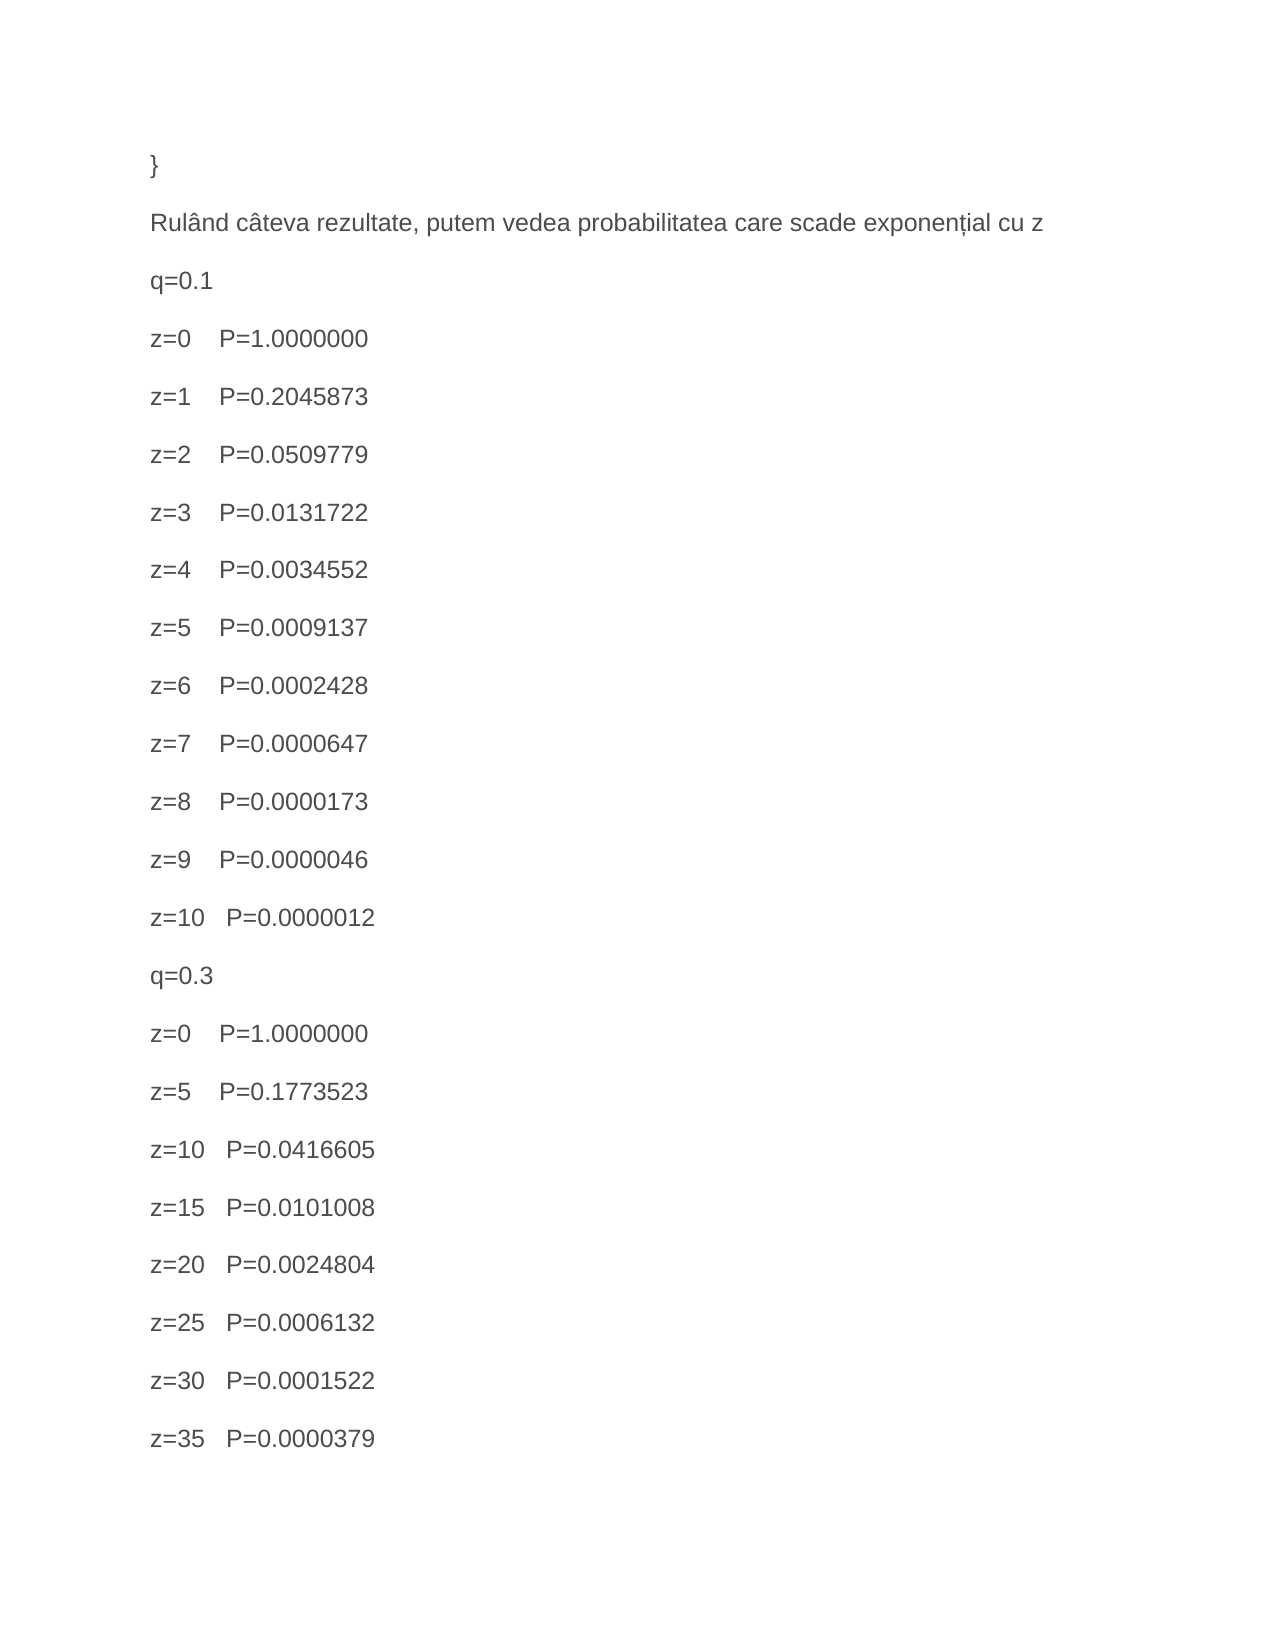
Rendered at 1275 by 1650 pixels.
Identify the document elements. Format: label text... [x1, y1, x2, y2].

text q=0.3 [150, 961, 1125, 989]
text z=15 P=0.0101008 [150, 1192, 1125, 1221]
text z=2 P=0.0509779 [150, 439, 1125, 468]
text z=1 P=0.2045873 [150, 382, 1125, 410]
text z=20 P=0.0024804 [150, 1250, 1125, 1279]
text z=25 P=0.0006132 [150, 1308, 1125, 1337]
text z=7 P=0.0000647 [150, 729, 1125, 758]
text z=4 P=0.0034552 [150, 555, 1125, 584]
text z=5 P=0.0009137 [150, 613, 1125, 642]
text } [150, 150, 1125, 179]
text z=5 P=0.1773523 [150, 1077, 1125, 1105]
text q=0.1 [150, 266, 1125, 294]
text Rulând câteva rezultate, putem vedea probabilitatea care scade exponențial cu z [150, 208, 1125, 237]
text z=35 P=0.0000379 [150, 1424, 1125, 1453]
text z=3 P=0.0131722 [150, 497, 1125, 526]
text z=6 P=0.0002428 [150, 671, 1125, 700]
text z=8 P=0.0000173 [150, 787, 1125, 816]
text z=30 P=0.0001522 [150, 1366, 1125, 1395]
text z=10 P=0.0416605 [150, 1134, 1125, 1163]
text z=9 P=0.0000046 [150, 845, 1125, 874]
text z=0 P=1.0000000 [150, 324, 1125, 352]
text z=10 P=0.0000012 [150, 903, 1125, 932]
text z=0 P=1.0000000 [150, 1019, 1125, 1047]
